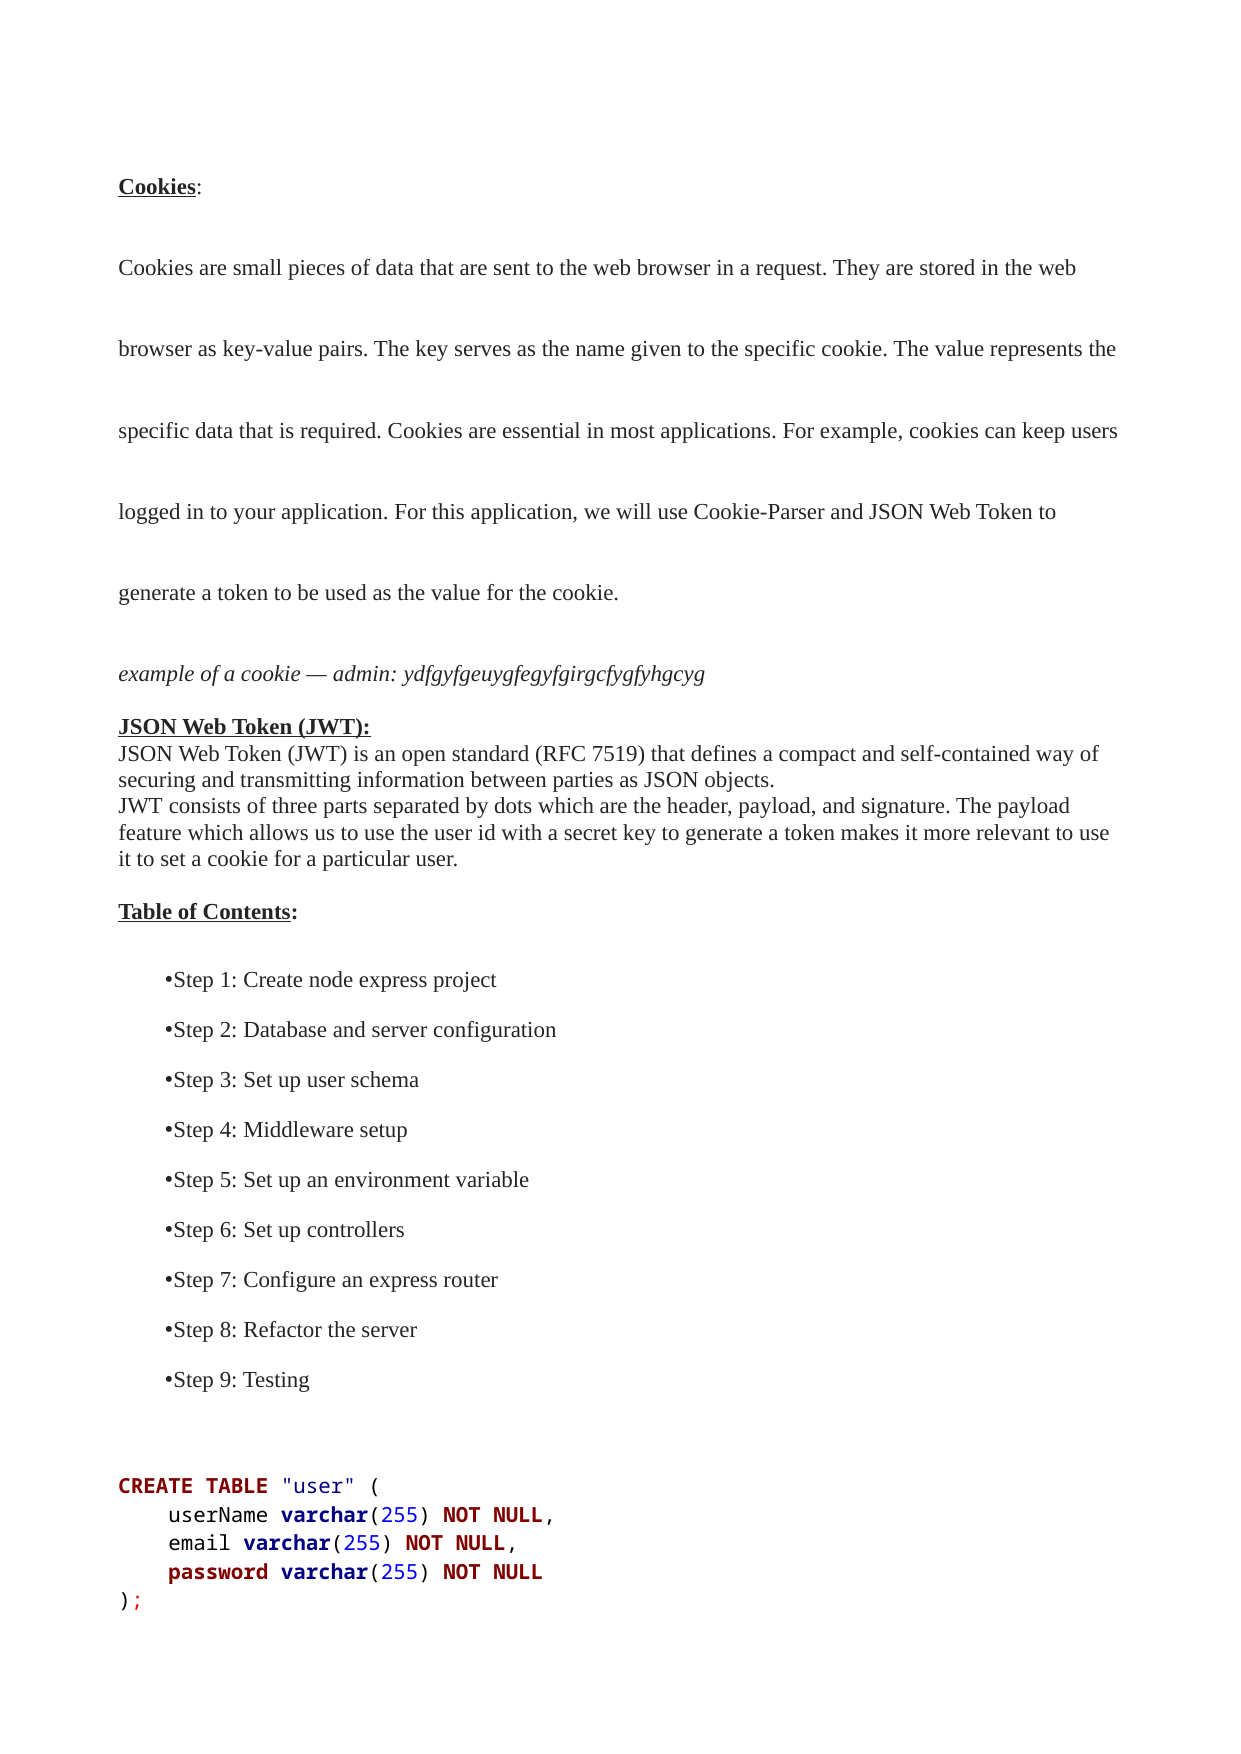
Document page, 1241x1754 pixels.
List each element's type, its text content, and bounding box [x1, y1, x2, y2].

list Step 2: Database and server configuration [165, 992, 1122, 1042]
list Step 8: Refactor the server [165, 1292, 1122, 1342]
list Step 7: Configure an express router [165, 1242, 1122, 1292]
text password varchar(255) NOT NULL [118, 1557, 1122, 1585]
text Cookies are small pieces of data that are sent to the web browser in a request. They are stored in the web browser as key-value pairs. The key serves as the name given to the specific cookie. The value represents the specific data that is required. Cookies are essential in most applications. For example, cookies can keep users logged in to your application. For this application, we will use Cookie-Parser and JSON Web Token to generate a token to be used as the value for the cookie. example of a cookie — admin: ydfgyfgeuygfegyfgirgcfygfyhgcyg [118, 199, 1122, 687]
list Step 4: Middleware setup [165, 1092, 1122, 1142]
text userName varchar(255) NOT NULL, [118, 1500, 1122, 1528]
list Step 3: Set up user schema [165, 1042, 1122, 1092]
text CREATE TABLE "user" ( [118, 1472, 1122, 1500]
text Cookies: [118, 118, 1122, 199]
text email varchar(255) NOT NULL, [118, 1528, 1122, 1557]
list Step 5: Set up an environment variable [165, 1142, 1122, 1192]
list Step 1: Create node express project [165, 942, 1122, 992]
text Table of Contents: [118, 898, 1122, 924]
text JSON Web Token (JWT) is an open standard (RFC 7519) that defines a compact and self-contained way of securing and transmitting information between parties as JSON objects. [118, 739, 1122, 792]
list Step 9: Testing [165, 1342, 1122, 1392]
text JSON Web Token (JWT): [118, 713, 1122, 739]
text JWT consists of three parts separated by dots which are the header, payload, and signature. The payload feature which allows us to use the user id with a secret key to generate a token makes it more relevant to use it to set a cookie for a particular user. [118, 792, 1122, 871]
text ); [118, 1585, 1122, 1614]
list Step 6: Set up controllers [165, 1192, 1122, 1242]
